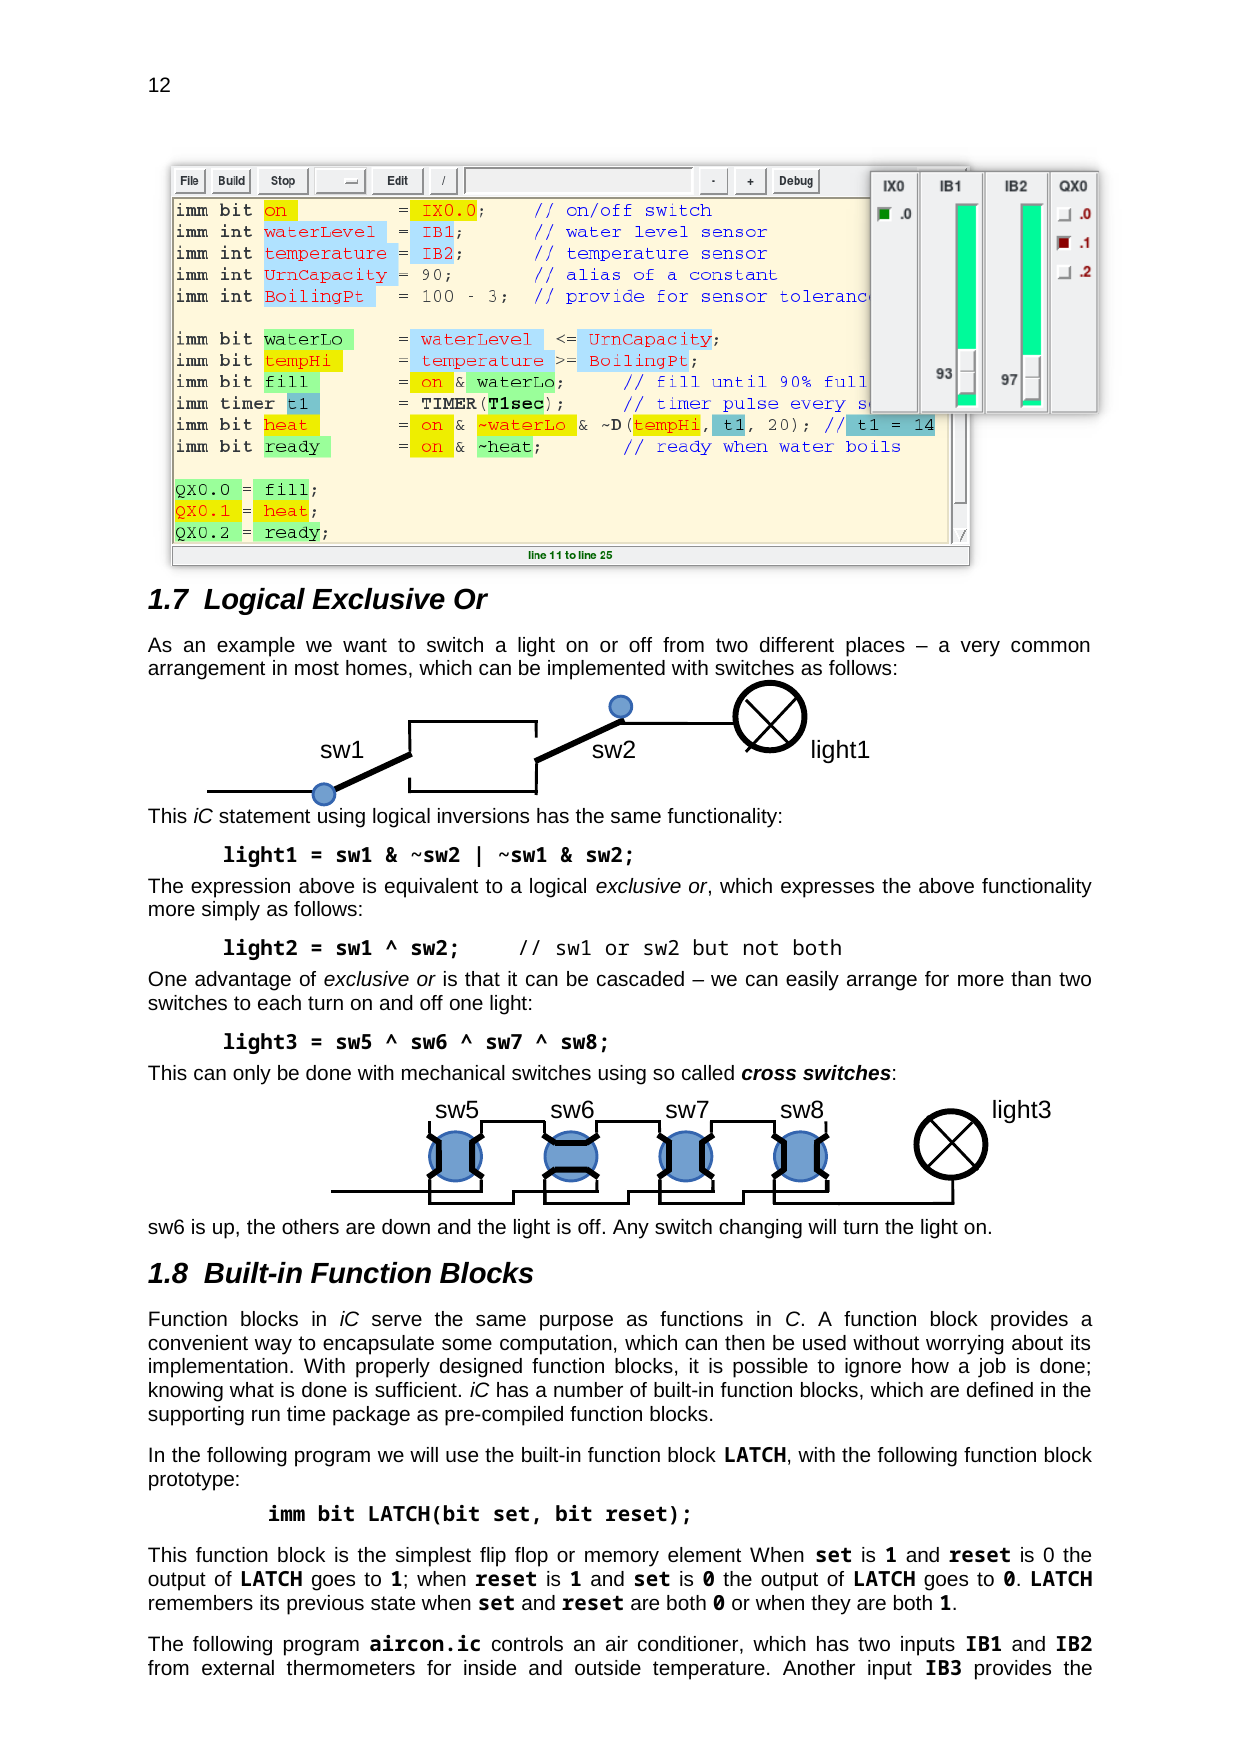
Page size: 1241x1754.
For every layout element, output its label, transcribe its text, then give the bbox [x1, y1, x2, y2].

subtitle Logical Exclusive Or [148, 148, 1092, 616]
subtitle Built-in Function Blocks [148, 1257, 1092, 1290]
text As an example we want to switch a light on or off from two different places – a very common arrangement in most homes, which can be implemented with switches as follows: [148, 633, 1092, 681]
text sw6 is up, the others are down and the light is off. Any switch changing will turn the light on. [147, 1092, 1092, 1239]
text light1 = sw1 & ~sw2 | ~sw1 & sw2; [223, 840, 1092, 868]
picture [152, 147, 1123, 584]
text light3 = sw5 ^ sw6 ^ sw7 ^ sw8; [223, 1027, 1092, 1055]
text The expression above is equivalent to a logical exclusive or, which expresses the above functionality more simply as follows: [148, 874, 1092, 921]
text One advantage of exclusive or is that it can be cascaded – we can easily arrange for more than two switches to each turn on and off one light: [148, 968, 1092, 1015]
text The following program aircon.ic controls an air conditioner, which has two inputs IB1 and IB2 from external thermometers for inside and outside temperature. Another input IB3 provides the [148, 1632, 1092, 1680]
text light2 = sw1 ^ sw2; // sw1 or sw2 but not both [223, 933, 1092, 962]
text This iC statement using logical inversions has the same functionality: [147, 689, 1092, 828]
text Function blocks in iC serve the same purpose as functions in C. A function block provides a convenient way to encapsulate some computation, which can then be used without worrying about its implementation. With properly designed function blocks, it is possible to ignore how a job is done; knowing what is done is sufficient. iC has a number of built-in function blocks, which are defined in the supporting run time package as pre-compiled function blocks. [148, 1307, 1092, 1426]
text This can only be done with mechanical switches using so called cross switches: [148, 1061, 1092, 1085]
text This function block is the simplest flip flop or memory element When set is 1 and reset is 0 the output of LATCH goes to 1; when reset is 1 and set is 0 the output of LATCH goes to 0. LATCH remembers its previous state when set and reset are both 0 or when they are both 1. [148, 1544, 1092, 1615]
text imm bit LATCH(bit set, bit reset); [268, 1502, 1092, 1526]
text In the following program we will use the built-in function block LATCH, with the following function block prototype: [148, 1443, 1092, 1491]
